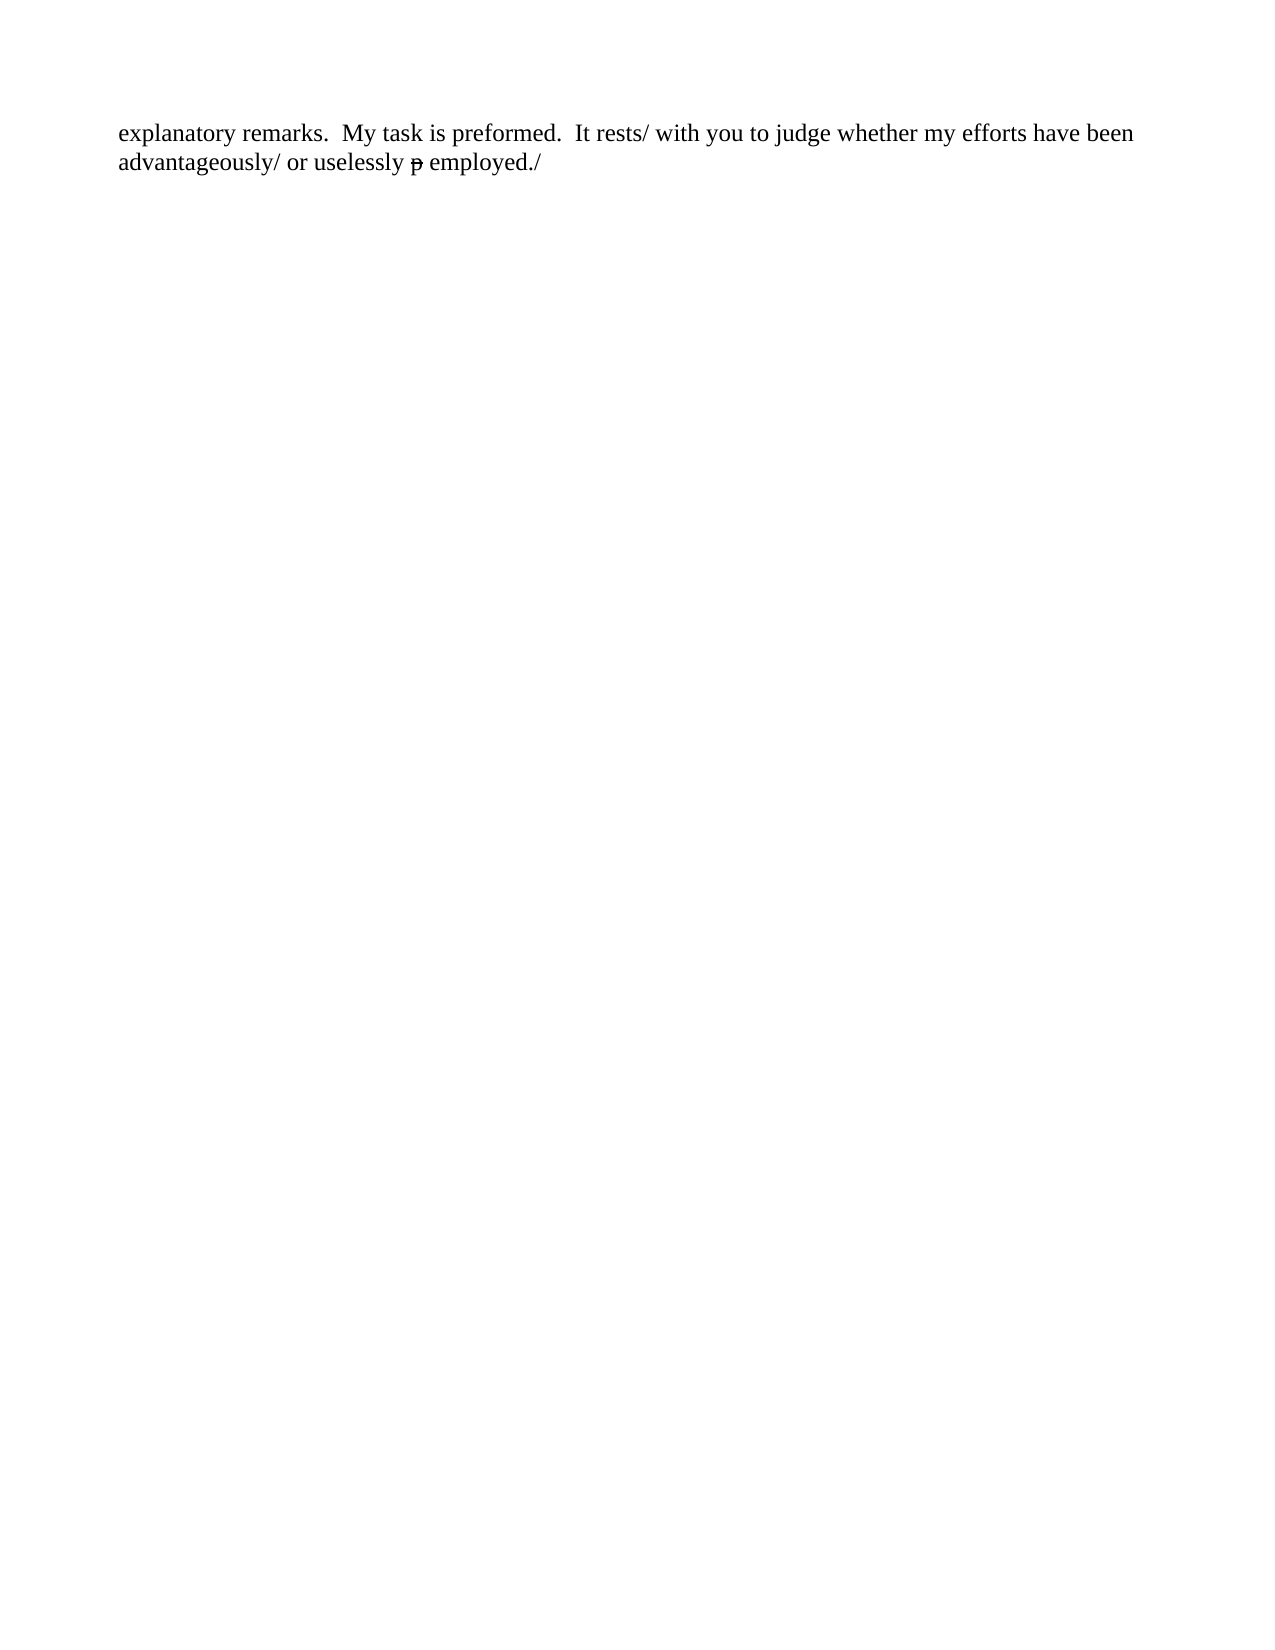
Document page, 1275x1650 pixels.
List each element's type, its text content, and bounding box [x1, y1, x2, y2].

text explanatory remarks. My task is preformed. It rests/ with you to judge whether my efforts have been advantageously/ or uselessly p employed./ [118, 118, 1157, 176]
